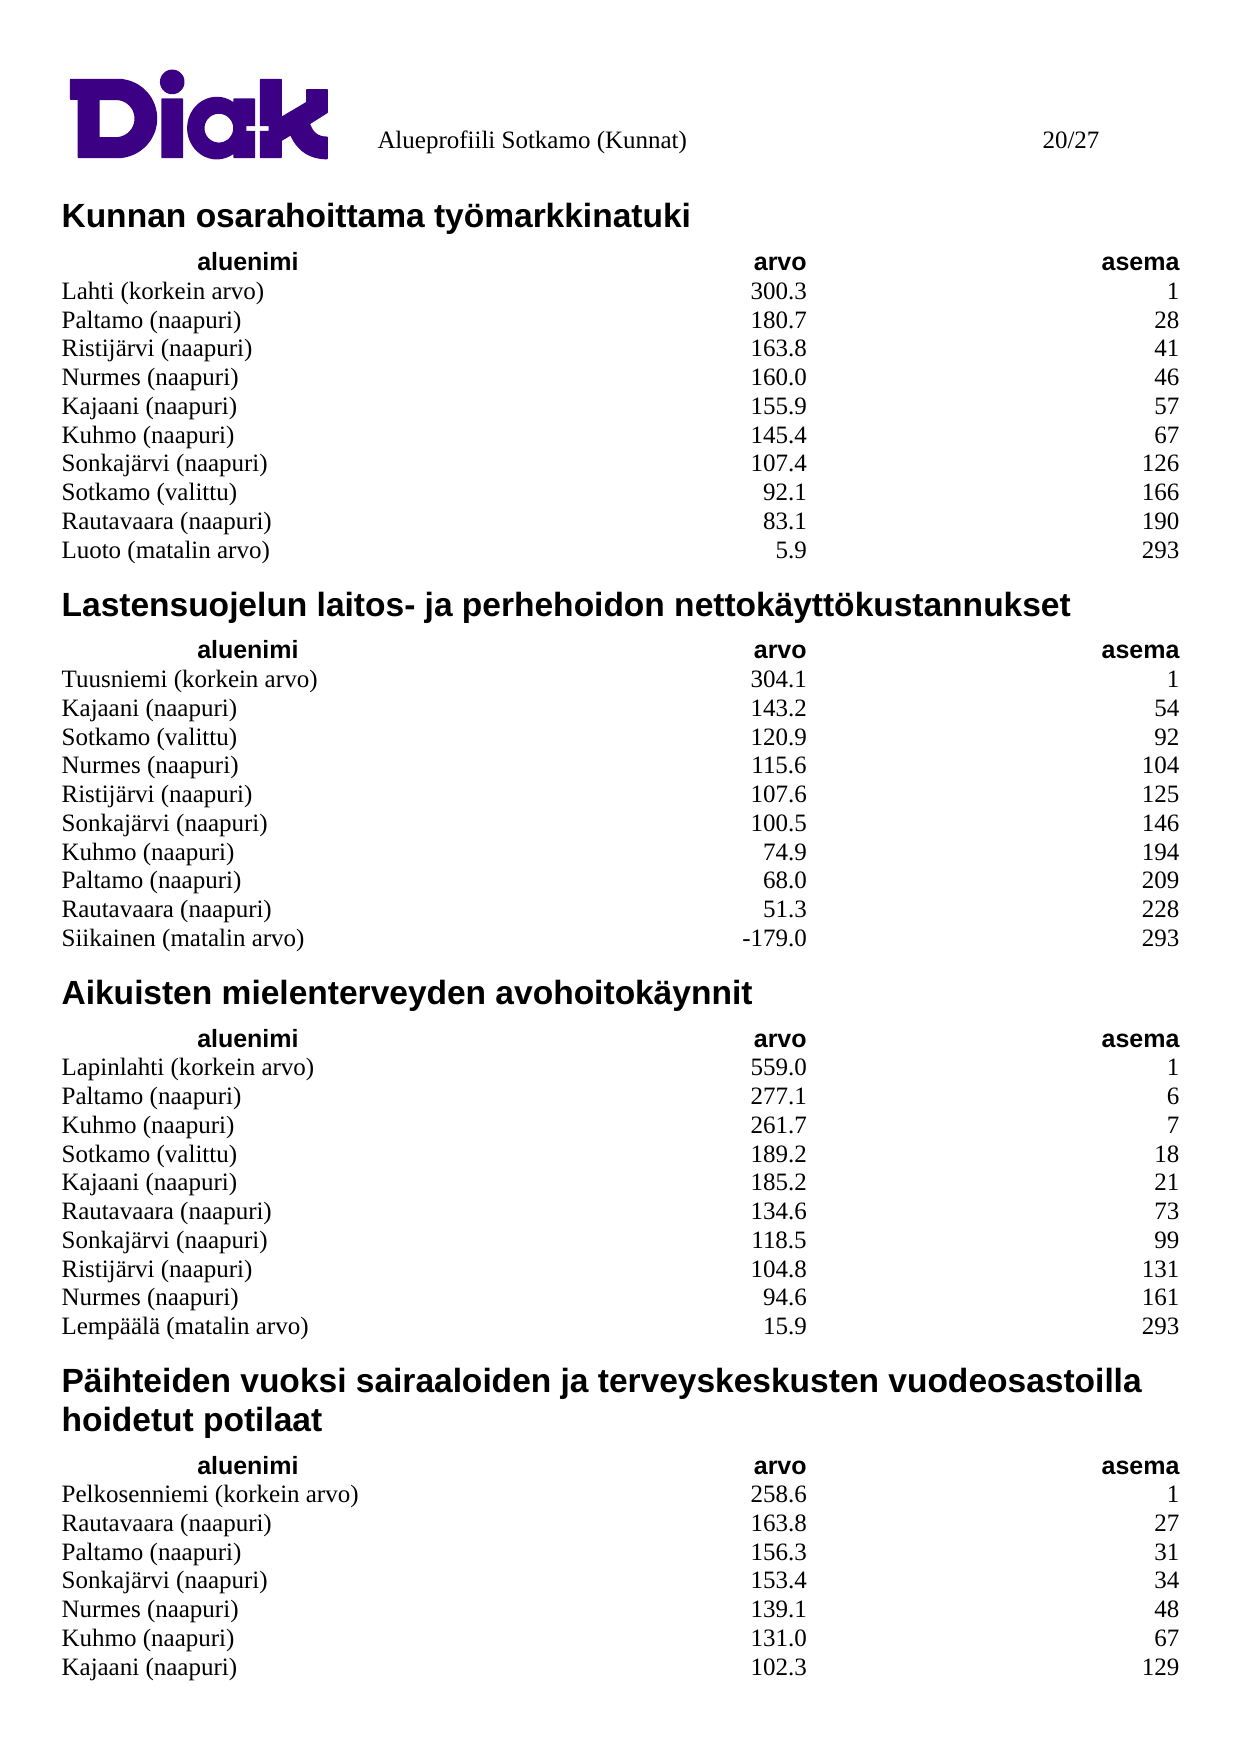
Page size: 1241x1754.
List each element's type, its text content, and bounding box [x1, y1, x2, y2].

table_cell 104 [806, 751, 1179, 779]
table_cell 92 [806, 722, 1179, 751]
table_cell 258.6 [434, 1479, 806, 1508]
table_cell 145.4 [434, 420, 806, 448]
table_cell Nurmes (naapuri) [61, 1594, 434, 1623]
table_header aluenimi [61, 1451, 434, 1479]
table_cell 166 [806, 477, 1179, 506]
table_cell Rautavaara (naapuri) [61, 1508, 434, 1537]
table_cell Kuhmo (naapuri) [61, 1623, 434, 1652]
table_cell Lempäälä (matalin arvo) [61, 1311, 434, 1340]
table_cell 125 [806, 779, 1179, 808]
table_cell 134.6 [434, 1196, 806, 1225]
subtitle Kunnan osarahoittama työmarkkinatuki [61, 196, 1179, 235]
table_cell 304.1 [434, 664, 806, 693]
table_cell 189.2 [434, 1139, 806, 1167]
table_cell Sotkamo (valittu) [61, 722, 434, 751]
table_cell 143.2 [434, 693, 806, 722]
table_cell 120.9 [434, 722, 806, 751]
table_cell 68.0 [434, 866, 806, 894]
table_cell 73 [806, 1196, 1179, 1225]
table_cell 194 [806, 837, 1179, 866]
table_cell 559.0 [434, 1053, 806, 1081]
table_cell 18 [806, 1139, 1179, 1167]
table_cell 261.7 [434, 1110, 806, 1139]
table_cell 160.0 [434, 362, 806, 391]
table_cell 293 [806, 923, 1179, 952]
table_cell Paltamo (naapuri) [61, 1537, 434, 1566]
table_cell Kajaani (naapuri) [61, 391, 434, 420]
table_cell 161 [806, 1283, 1179, 1311]
table_header arvo [434, 1024, 806, 1052]
table_cell 102.3 [434, 1652, 806, 1681]
table_cell 156.3 [434, 1537, 806, 1566]
table_cell 41 [806, 334, 1179, 362]
table_cell 277.1 [434, 1081, 806, 1110]
table_header arvo [434, 247, 806, 276]
table_cell 185.2 [434, 1168, 806, 1196]
table_cell 153.4 [434, 1566, 806, 1594]
table_cell 99 [806, 1225, 1179, 1254]
table_cell 15.9 [434, 1311, 806, 1340]
table_cell 180.7 [434, 305, 806, 333]
table_cell 107.4 [434, 449, 806, 477]
table_cell 129 [806, 1652, 1179, 1681]
subtitle Päihteiden vuoksi sairaaloiden ja terveyskeskusten vuodeosastoilla hoidetut potilaat [61, 1361, 1179, 1438]
table_cell 46 [806, 362, 1179, 391]
table_header aluenimi [61, 247, 434, 276]
table_header aluenimi [61, 1024, 434, 1052]
table_cell 139.1 [434, 1594, 806, 1623]
table_cell Pelkosenniemi (korkein arvo) [61, 1479, 434, 1508]
table_cell 21 [806, 1168, 1179, 1196]
table_cell Ristijärvi (naapuri) [61, 1254, 434, 1282]
table_cell Ristijärvi (naapuri) [61, 334, 434, 362]
table_header asema [806, 1451, 1179, 1479]
table_cell 67 [806, 420, 1179, 448]
table_cell Paltamo (naapuri) [61, 305, 434, 333]
table_cell 48 [806, 1594, 1179, 1623]
table_cell 34 [806, 1566, 1179, 1594]
table_cell 293 [806, 1311, 1179, 1340]
table_cell 131.0 [434, 1623, 806, 1652]
table_cell 228 [806, 894, 1179, 923]
table_cell 100.5 [434, 808, 806, 837]
table_cell Nurmes (naapuri) [61, 751, 434, 779]
table_cell Paltamo (naapuri) [61, 1081, 434, 1110]
table_cell 67 [806, 1623, 1179, 1652]
table_cell 118.5 [434, 1225, 806, 1254]
subtitle Lastensuojelun laitos- ja perhehoidon nettokäyttökustannukset [61, 584, 1179, 623]
table_cell 107.6 [434, 779, 806, 808]
table_cell 94.6 [434, 1283, 806, 1311]
table_cell 155.9 [434, 391, 806, 420]
table_cell 5.9 [434, 535, 806, 563]
table_header asema [806, 247, 1179, 276]
subtitle Aikuisten mielenterveyden avohoitokäynnit [61, 973, 1179, 1011]
table_cell Nurmes (naapuri) [61, 362, 434, 391]
table_cell 1 [806, 1053, 1179, 1081]
table_cell Sonkajärvi (naapuri) [61, 449, 434, 477]
table_cell Ristijärvi (naapuri) [61, 779, 434, 808]
table_cell 163.8 [434, 1508, 806, 1537]
table_cell Rautavaara (naapuri) [61, 894, 434, 923]
table_cell 300.3 [434, 276, 806, 305]
table_cell Rautavaara (naapuri) [61, 506, 434, 535]
table_cell 1 [806, 276, 1179, 305]
table_cell Siikainen (matalin arvo) [61, 923, 434, 952]
table_cell 131 [806, 1254, 1179, 1282]
table_cell 51.3 [434, 894, 806, 923]
table_cell 104.8 [434, 1254, 806, 1282]
table_cell 1 [806, 664, 1179, 693]
table_cell 28 [806, 305, 1179, 333]
table_cell 6 [806, 1081, 1179, 1110]
table_cell Luoto (matalin arvo) [61, 535, 434, 563]
table_cell Sotkamo (valittu) [61, 477, 434, 506]
table_cell 83.1 [434, 506, 806, 535]
table_cell 57 [806, 391, 1179, 420]
table_header aluenimi [61, 636, 434, 664]
table_cell Kuhmo (naapuri) [61, 837, 434, 866]
table_cell Sotkamo (valittu) [61, 1139, 434, 1167]
table_cell 92.1 [434, 477, 806, 506]
table_cell 293 [806, 535, 1179, 563]
table_cell Sonkajärvi (naapuri) [61, 1225, 434, 1254]
table_cell Kajaani (naapuri) [61, 1652, 434, 1681]
table_header arvo [434, 636, 806, 664]
table_cell 31 [806, 1537, 1179, 1566]
table_cell 190 [806, 506, 1179, 535]
table_cell 1 [806, 1479, 1179, 1508]
table_cell Sonkajärvi (naapuri) [61, 1566, 434, 1594]
table_cell Kajaani (naapuri) [61, 1168, 434, 1196]
table_cell Paltamo (naapuri) [61, 866, 434, 894]
table_cell 115.6 [434, 751, 806, 779]
table_cell 7 [806, 1110, 1179, 1139]
table_cell Kuhmo (naapuri) [61, 1110, 434, 1139]
table_cell Nurmes (naapuri) [61, 1283, 434, 1311]
table_cell Sonkajärvi (naapuri) [61, 808, 434, 837]
table_header asema [806, 1024, 1179, 1052]
table_cell -179.0 [434, 923, 806, 952]
table_cell Kajaani (naapuri) [61, 693, 434, 722]
table_cell Kuhmo (naapuri) [61, 420, 434, 448]
table_cell 54 [806, 693, 1179, 722]
table_cell 74.9 [434, 837, 806, 866]
table_cell 209 [806, 866, 1179, 894]
table_cell 146 [806, 808, 1179, 837]
table_header asema [806, 636, 1179, 664]
table_header arvo [434, 1451, 806, 1479]
table_cell Tuusniemi (korkein arvo) [61, 664, 434, 693]
table_cell Rautavaara (naapuri) [61, 1196, 434, 1225]
table_cell 126 [806, 449, 1179, 477]
table_cell 163.8 [434, 334, 806, 362]
table_cell Lahti (korkein arvo) [61, 276, 434, 305]
table_cell Lapinlahti (korkein arvo) [61, 1053, 434, 1081]
table_cell 27 [806, 1508, 1179, 1537]
